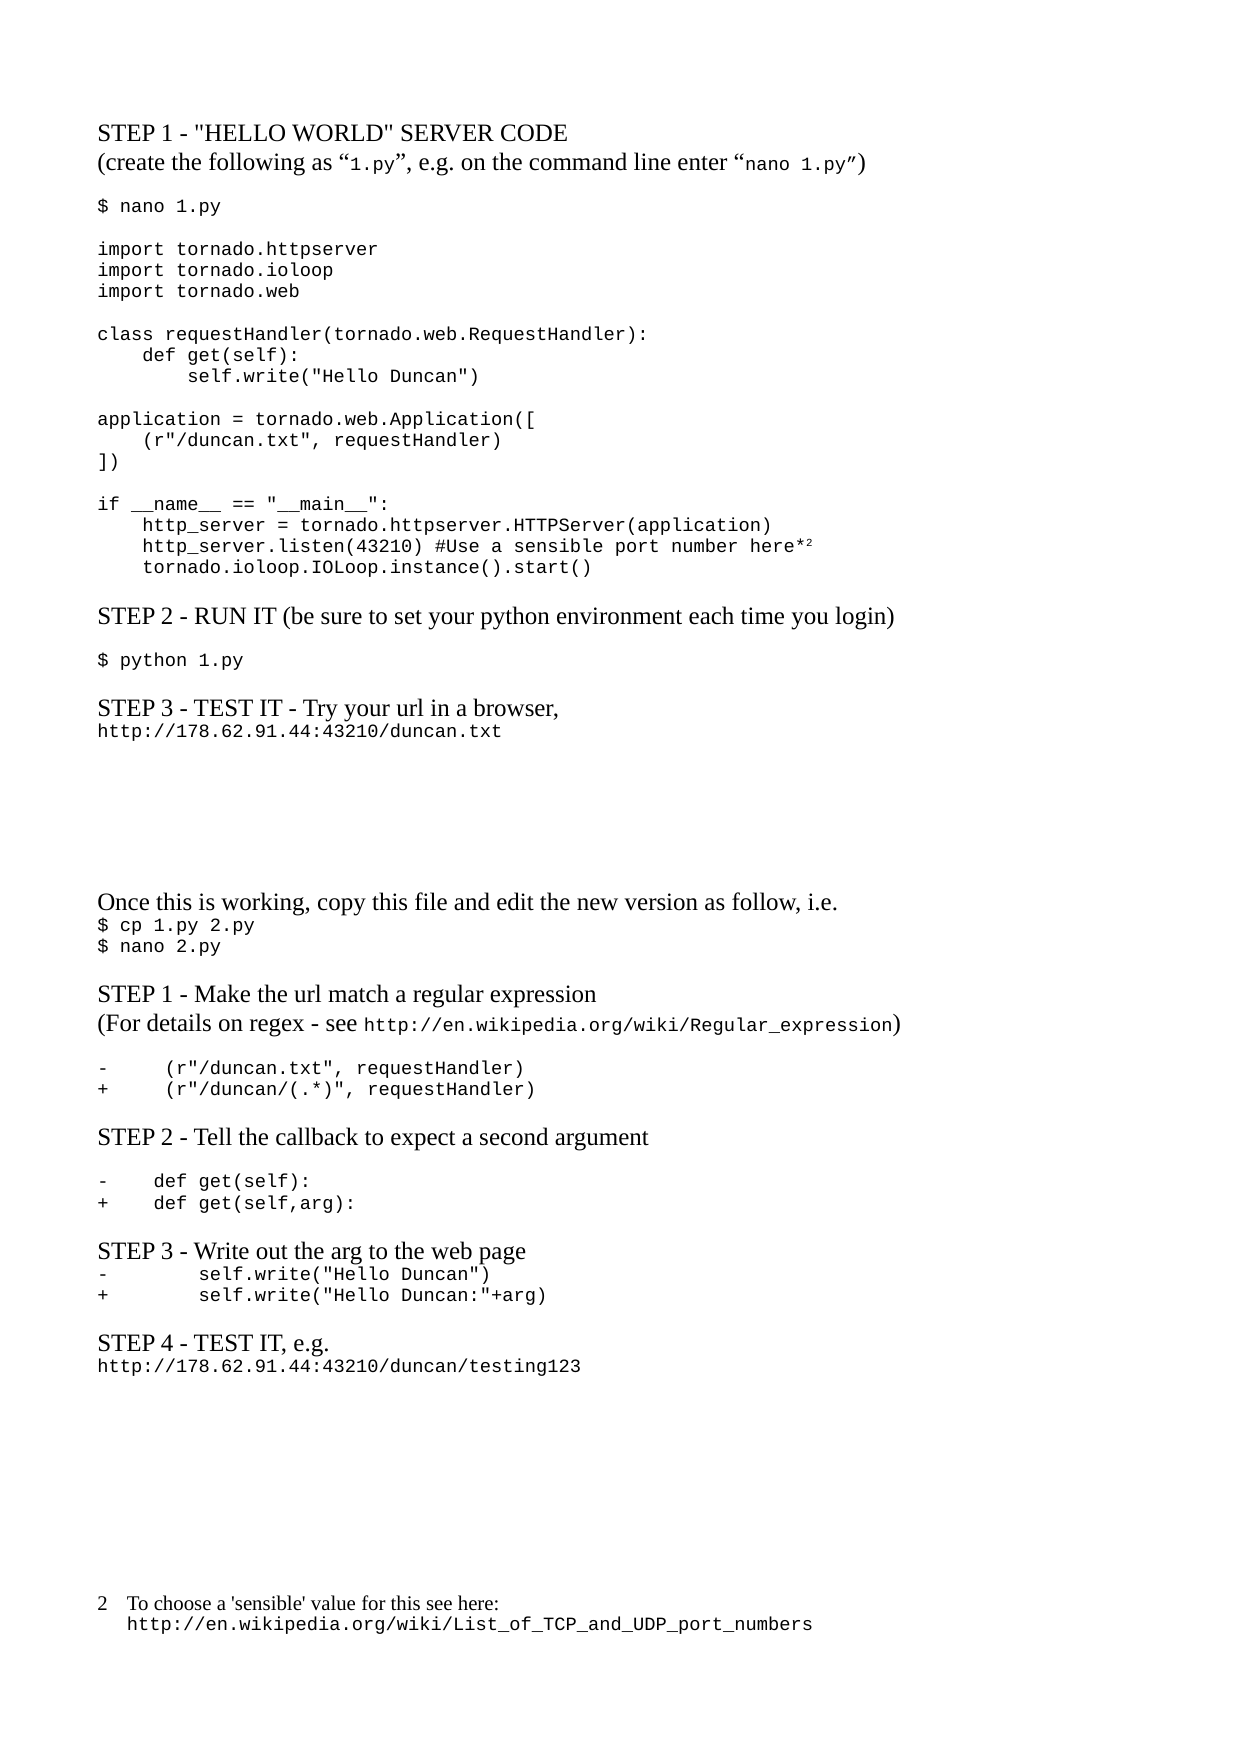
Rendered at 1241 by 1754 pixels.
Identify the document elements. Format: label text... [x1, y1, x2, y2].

text - def get(self): [97, 1172, 1157, 1193]
text ]) [97, 452, 1157, 473]
text self.write("Hello Duncan") [97, 367, 1157, 388]
text import tornado.ioloop [97, 261, 1157, 282]
text tornado.ioloop.IOLoop.instance().start() [97, 558, 1157, 579]
text $ python 1.py [97, 651, 1157, 672]
text if __name__ == "__main__": [97, 494, 1157, 516]
text (create the following as “1.py”, e.g. on the command line enter “nano 1.py”) [97, 147, 1157, 176]
text To choose a 'sensible' value for this see here: http://en.wikipedia.org/wiki/List_of_TCP_and_UDP_port_numbers [97, 1591, 1157, 1636]
text application = tornado.web.Application([ [97, 409, 1157, 431]
text def get(self): [97, 346, 1157, 367]
text (For details on regex - see http://en.wikipedia.org/wiki/Regular_expression) [97, 1008, 1157, 1037]
text STEP 1 - "HELLO WORLD" SERVER CODE [97, 118, 1157, 147]
text $ nano 1.py [97, 197, 1157, 218]
text http_server.listen(43210) #Use a sensible port number here* [97, 537, 1157, 558]
text + def get(self,arg): [97, 1193, 1157, 1215]
text import tornado.web [97, 282, 1157, 303]
text - (r"/duncan.txt", requestHandler) [97, 1058, 1157, 1080]
text http://178.62.91.44:43210/duncan.txt [97, 722, 1157, 743]
text STEP 2 - Tell the callback to expect a second argument [97, 1122, 1157, 1151]
text (r"/duncan.txt", requestHandler) [97, 431, 1157, 452]
text STEP 1 - Make the url match a regular expression [97, 979, 1157, 1008]
text + (r"/duncan/(.*)", requestHandler) [97, 1080, 1157, 1101]
text import tornado.httpserver [97, 239, 1157, 261]
text STEP 4 - TEST IT, e.g. [97, 1328, 1157, 1357]
text http_server = tornado.httpserver.HTTPServer(application) [97, 516, 1157, 537]
text $ nano 2.py [97, 937, 1157, 958]
text $ cp 1.py 2.py [97, 916, 1157, 937]
text STEP 3 - Write out the arg to the web page [97, 1236, 1157, 1265]
text STEP 3 - TEST IT - Try your url in a browser, [97, 693, 1157, 722]
text Once this is working, copy this file and edit the new version as follow, i.e. [97, 887, 1157, 916]
text STEP 2 - RUN IT (be sure to set your python environment each time you login) [97, 601, 1157, 629]
text + self.write("Hello Duncan:"+arg) [97, 1286, 1157, 1307]
text - self.write("Hello Duncan") [97, 1265, 1157, 1286]
text class requestHandler(tornado.web.RequestHandler): [97, 324, 1157, 346]
text http://178.62.91.44:43210/duncan/testing123 [97, 1357, 1157, 1378]
